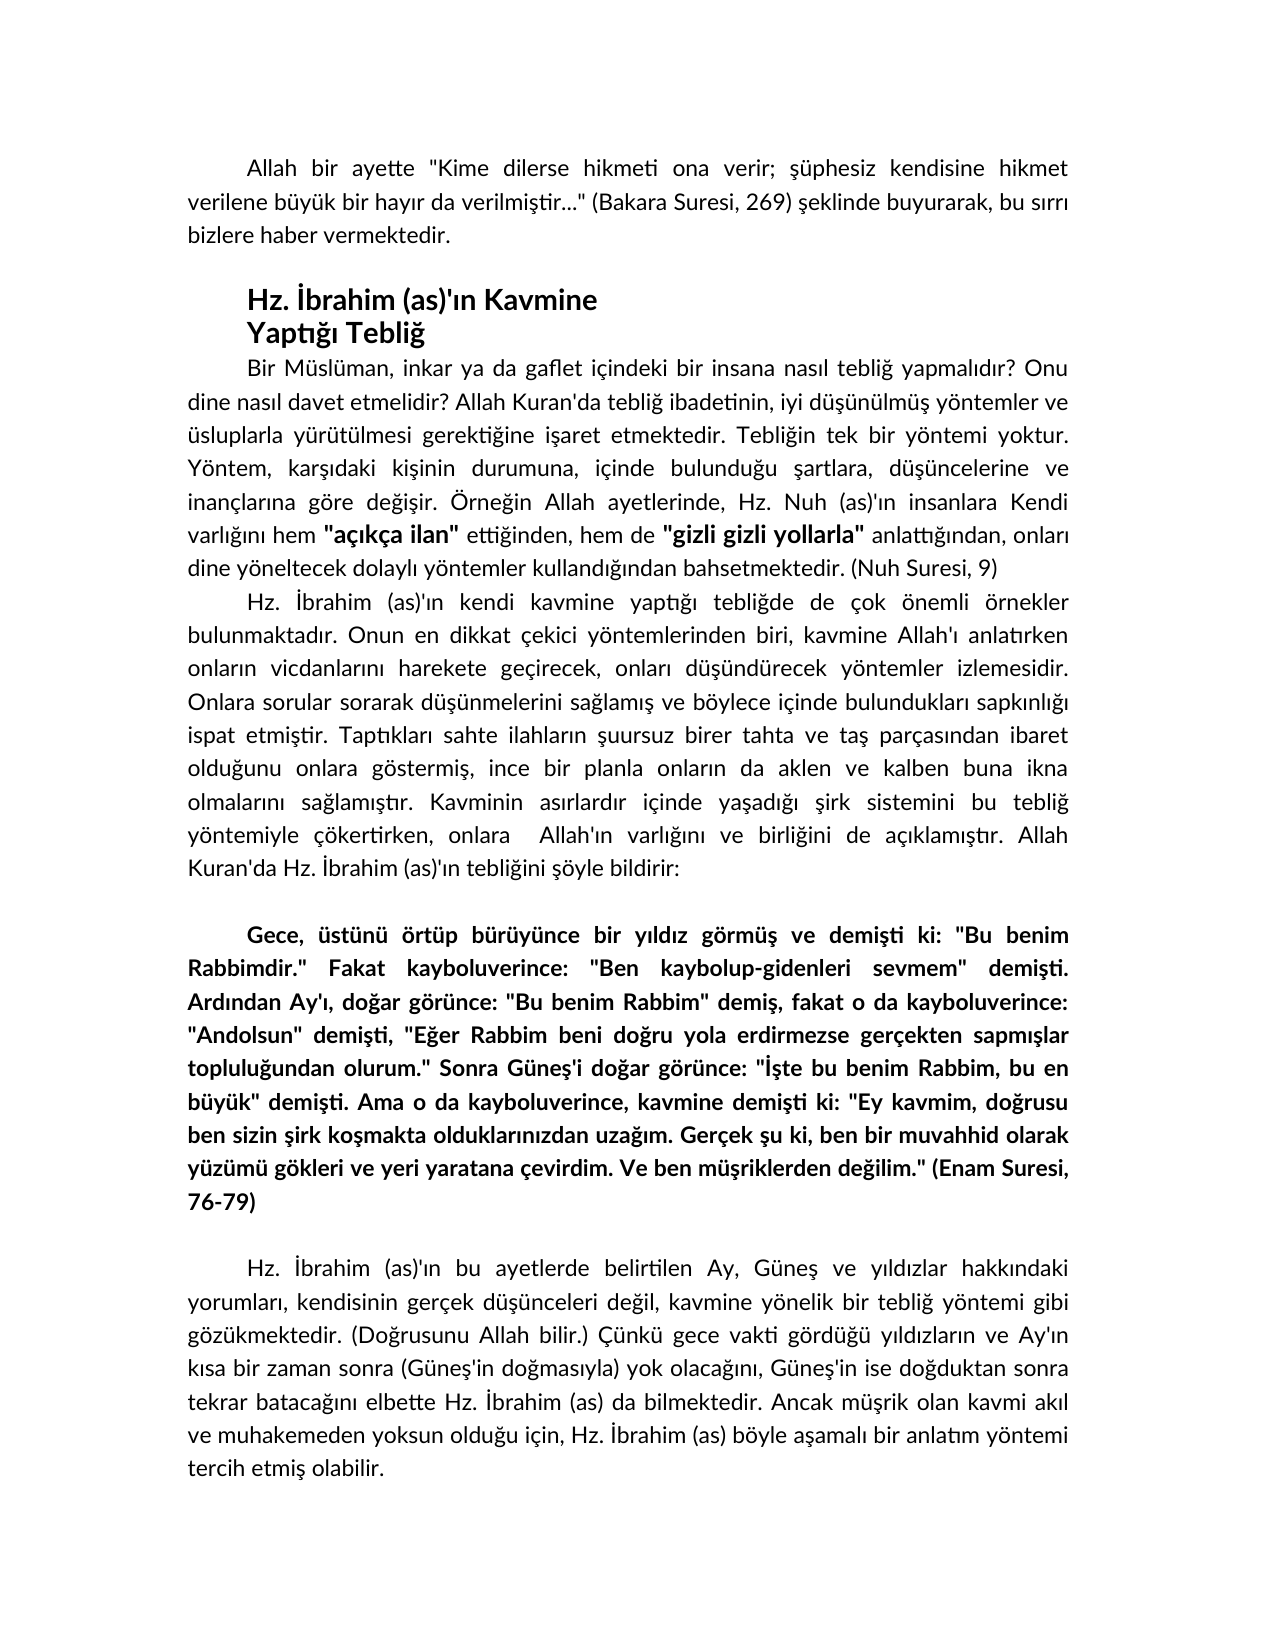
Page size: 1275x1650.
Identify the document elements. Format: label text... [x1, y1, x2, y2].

text Bir Müslüman, inkar ya da gaflet içindeki bir insana nasıl tebliğ yapmalıdır? Onu dine nasıl davet etmelidir? Allah Kuran'da tebliğ ibadetinin, iyi düşünülmüş yöntemler ve üsluplarla yürütülmesi gerektiğine işaret etmektedir. Tebliğin tek bir yöntemi yoktur. Yöntem, karşıdaki kişinin durumuna, içinde bulunduğu şartlara, düşüncelerine ve inançlarına göre değişir. Örneğin Allah ayetlerinde, Hz. Nuh (as)'ın insanlara Kendi varlığını hem "açıkça ilan" ettiğinden, hem de "gizli gizli yollarla" anlattığından, onları dine yöneltecek dolaylı yöntemler kullandığından bahsetmektedir. (Nuh Suresi, 9) [187, 350, 1070, 583]
subtitle Yaptığı Tebliğ [187, 317, 1070, 350]
text Hz. İbrahim (as)'ın bu ayetlerde belirtilen Ay, Güneş ve yıldızlar hakkındaki yorumları, kendisinin gerçek düşünceleri değil, kavmine yönelik bir tebliğ yöntemi gibi gözükmektedir. (Doğrusunu Allah bilir.) Çünkü gece vakti gördüğü yıldızların ve Ay'ın kısa bir zaman sonra (Güneş'in doğmasıyla) yok olacağını, Güneş'in ise doğduktan sonra tekrar batacağını elbette Hz. İbrahim (as) da bilmektedir. Ancak müşrik olan kavmi akıl ve muhakemeden yoksun olduğu için, Hz. İbrahim (as) böyle aşamalı bir anlatım yöntemi tercih etmiş olabilir. [187, 1250, 1070, 1483]
text Hz. İbrahim (as)'ın kendi kavmine yaptığı tebliğde de çok önemli örnekler bulunmaktadır. Onun en dikkat çekici yöntemlerinden biri, kavmine Allah'ı anlatırken onların vicdanlarını harekete geçirecek, onları düşündürecek yöntemler izlemesidir. Onlara sorular sorarak düşünmelerini sağlamış ve böylece içinde bulundukları sapkınlığı ispat etmiştir. Taptıkları sahte ilahların şuursuz birer tahta ve taş parçasından ibaret olduğunu onlara göstermiş, ince bir planla onların da aklen ve kalben buna ikna olmalarını sağlamıştır. Kavminin asırlardır içinde yaşadığı şirk sistemini bu tebliğ yöntemiyle çökertirken, onlara Allah'ın varlığını ve birliğini de açıklamıştır. Allah Kuran'da Hz. İbrahim (as)'ın tebliğini şöyle bildirir: [187, 583, 1070, 883]
text Gece, üstünü örtüp bürüyünce bir yıldız görmüş ve demişti ki: "Bu benim Rabbimdir." Fakat kayboluverince: "Ben kaybolup-gidenleri sevmem" demişti. Ardından Ay'ı, doğar görünce: "Bu benim Rabbim" demiş, fakat o da kayboluverince: "Andolsun" demişti, "Eğer Rabbim beni doğru yola erdirmezse gerçekten sapmışlar topluluğundan olurum." Sonra Güneş'i doğar görünce: "İşte bu benim Rabbim, bu en büyük" demişti. Ama o da kayboluverince, kavmine demişti ki: "Ey kavmim, doğrusu ben sizin şirk koşmakta olduklarınızdan uzağım. Gerçek şu ki, ben bir muvahhid olarak yüzümü gökleri ve yeri yaratana çevirdim. Ve ben müşriklerden değilim." (Enam Suresi, 76-79) [187, 917, 1070, 1217]
text Allah bir ayette "Kime dilerse hikmeti ona verir; şüphesiz kendisine hikmet verilene büyük bir hayır da verilmiştir..." (Bakara Suresi, 269) şeklinde buyurarak, bu sırrı bizlere haber vermektedir. [187, 150, 1070, 250]
subtitle Hz. İbrahim (as)'ın Kavmine [187, 283, 1070, 317]
